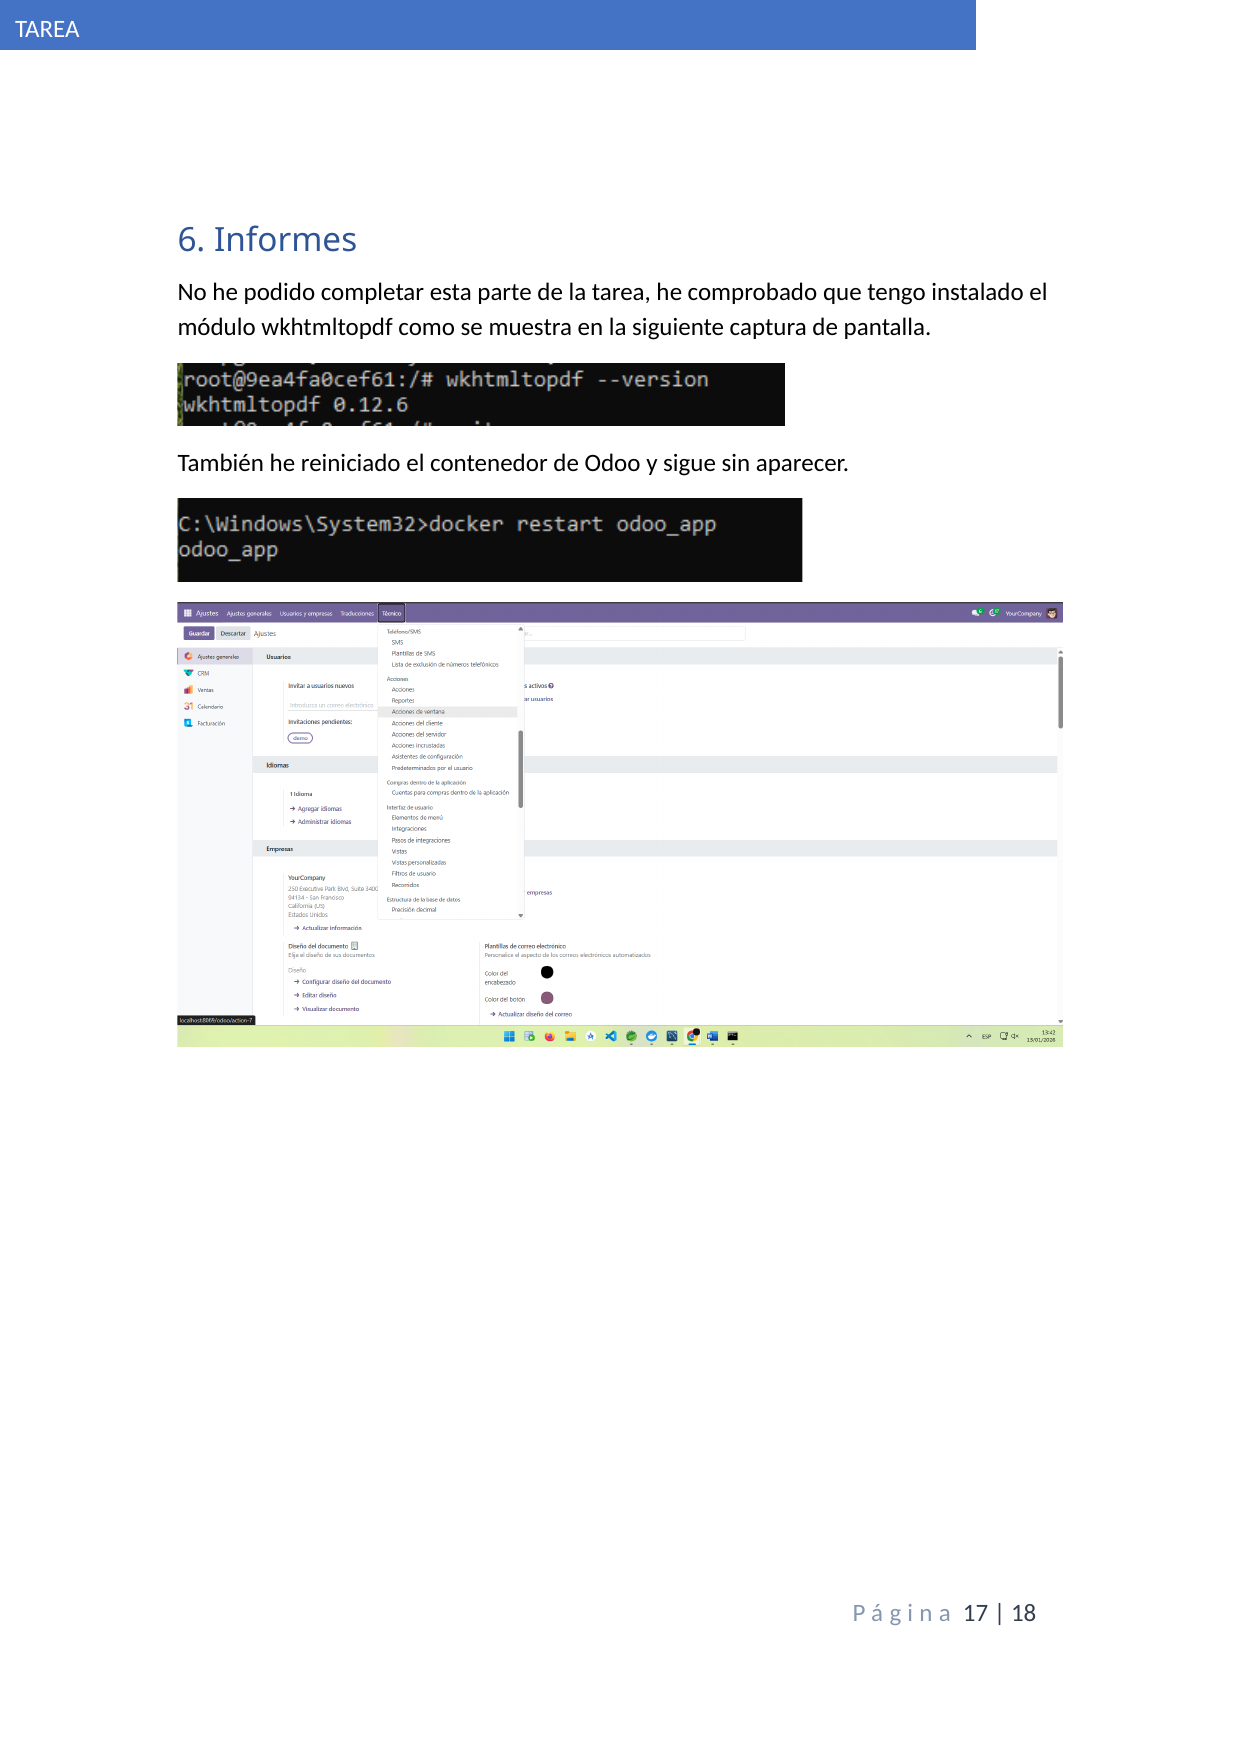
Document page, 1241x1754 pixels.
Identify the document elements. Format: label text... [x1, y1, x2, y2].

text También he reiniciado el contenedor de Odoo y sigue sin aparecer. [177, 447, 1063, 477]
text No he podido completar esta parte de la tarea, he comprobado que tengo instalado el módulo wkhtmltopdf como se muestra en la siguiente captura de pantalla. [177, 276, 1063, 342]
subtitle 6. Informes [177, 216, 1063, 261]
